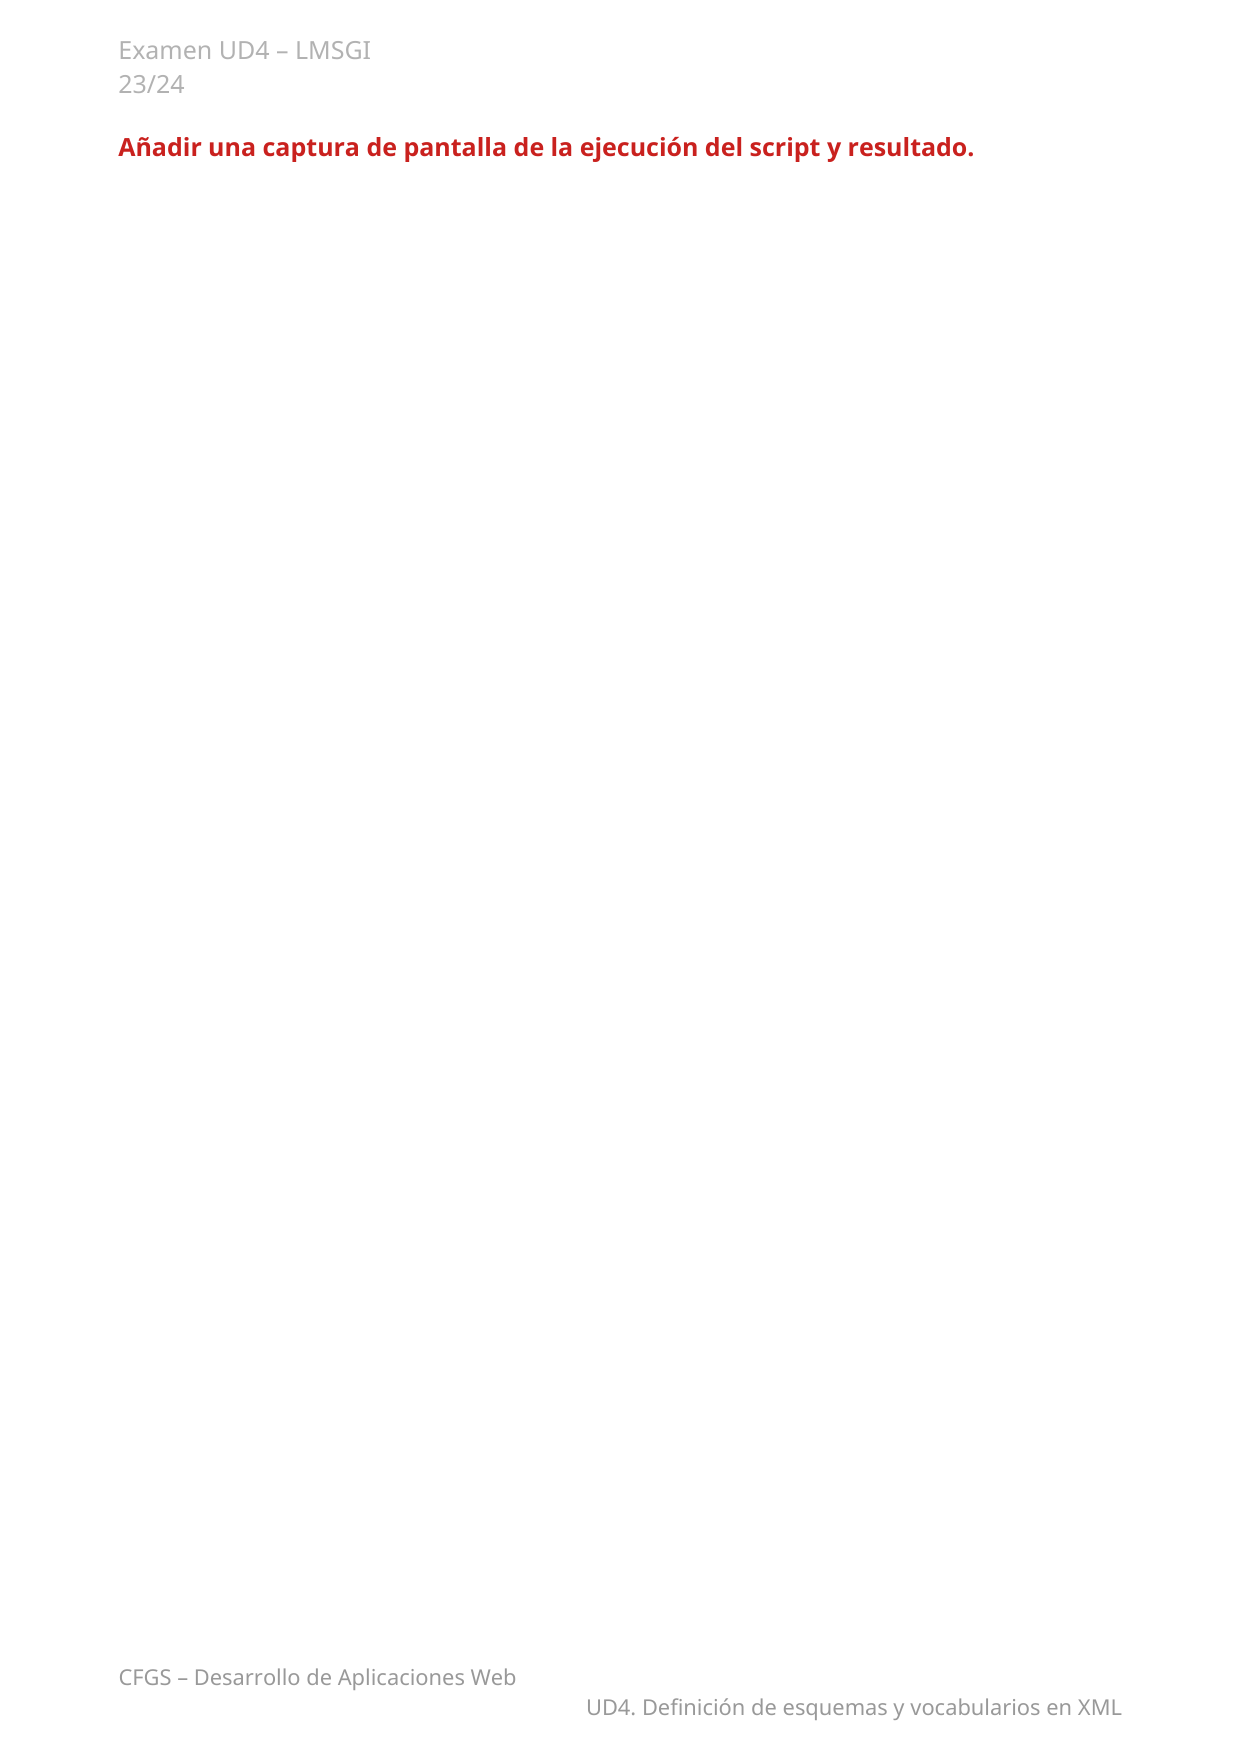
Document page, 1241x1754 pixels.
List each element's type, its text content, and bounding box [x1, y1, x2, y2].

text Añadir una captura de pantalla de la ejecución del script y resultado. [118, 130, 1122, 164]
